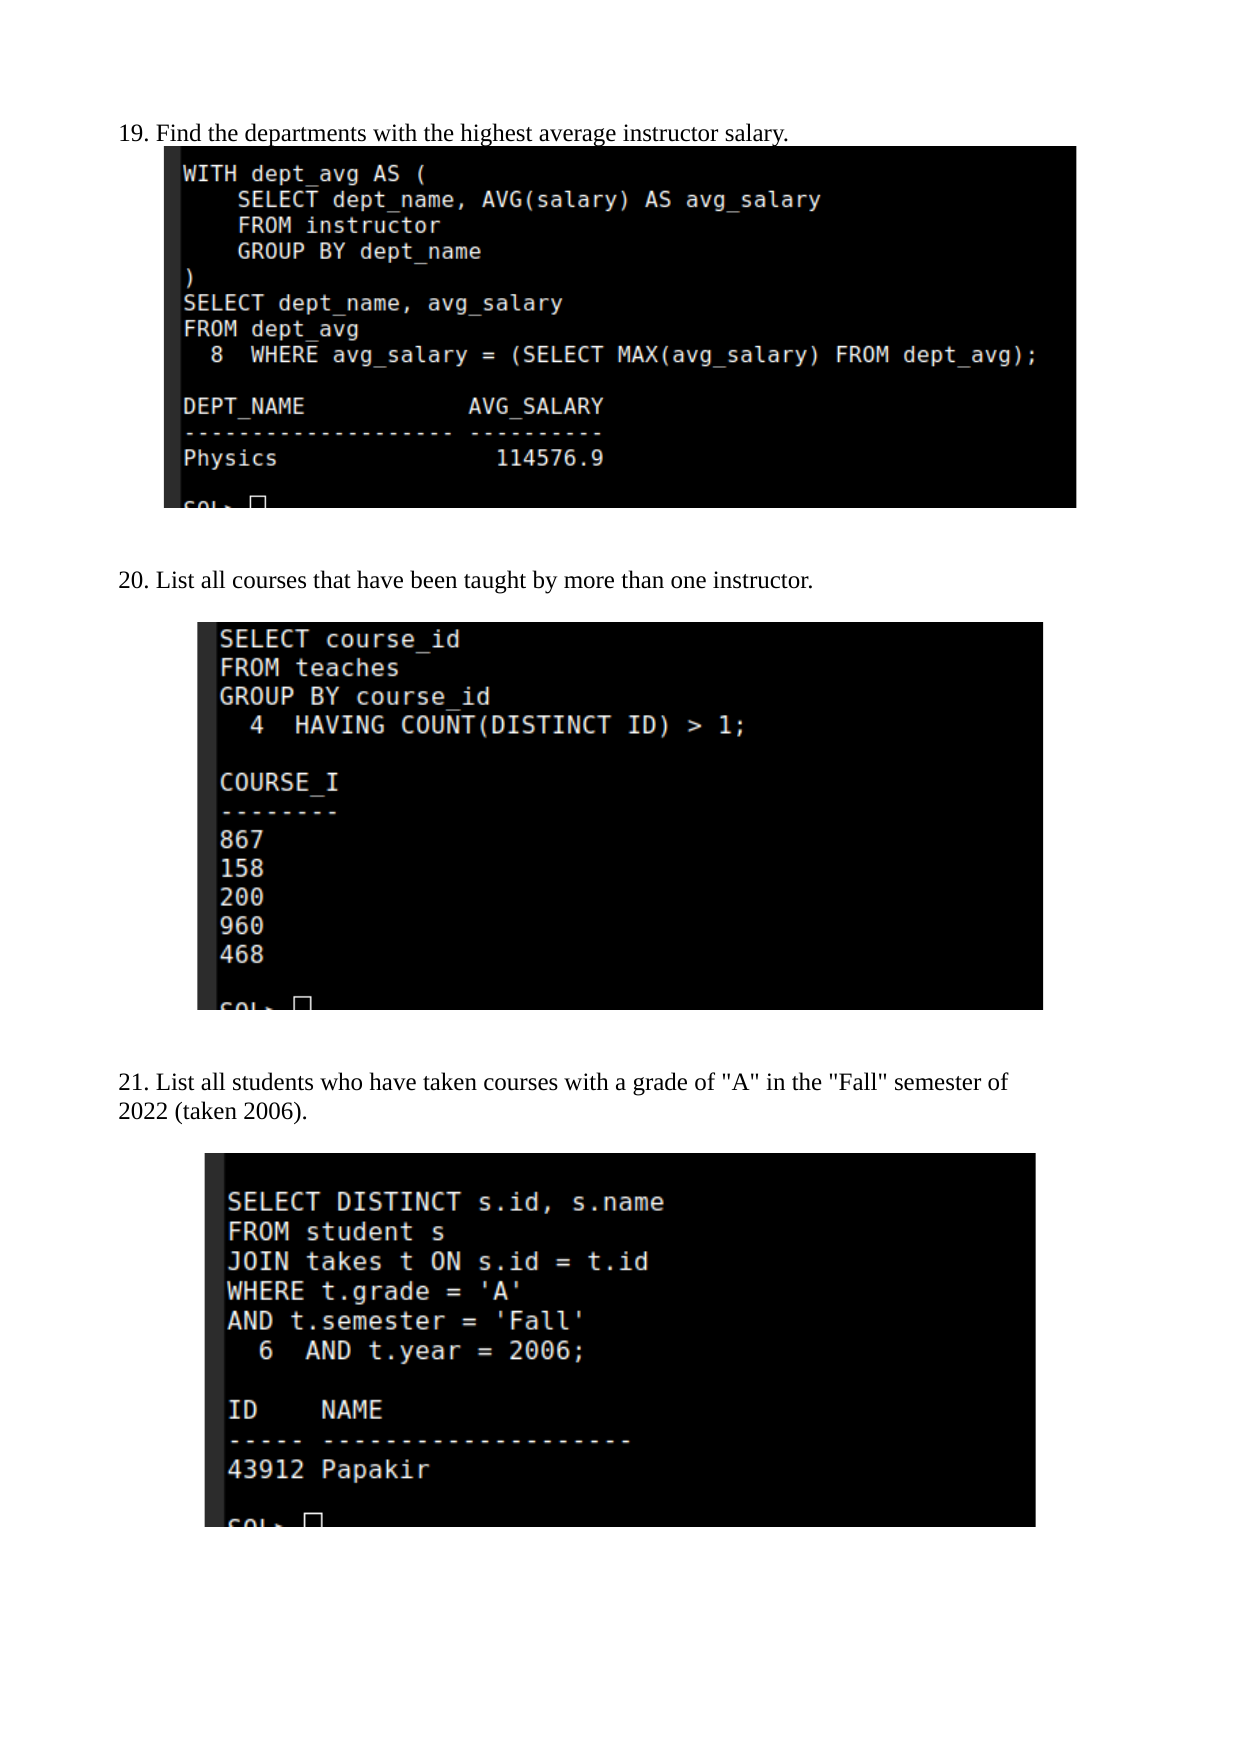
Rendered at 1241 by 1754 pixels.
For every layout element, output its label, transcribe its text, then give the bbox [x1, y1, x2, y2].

picture [204, 1153, 1036, 1527]
text 21. List all students who have taken courses with a grade of "A" in the "Fall" semester of [118, 1067, 1122, 1096]
text 2022 (taken 2006). [118, 1096, 1122, 1125]
picture [163, 146, 1077, 508]
text 20. List all courses that have been taught by more than one instructor. [118, 565, 1122, 594]
picture [197, 622, 1044, 1010]
text 19. Find the departments with the highest average instructor salary. [118, 118, 1122, 147]
